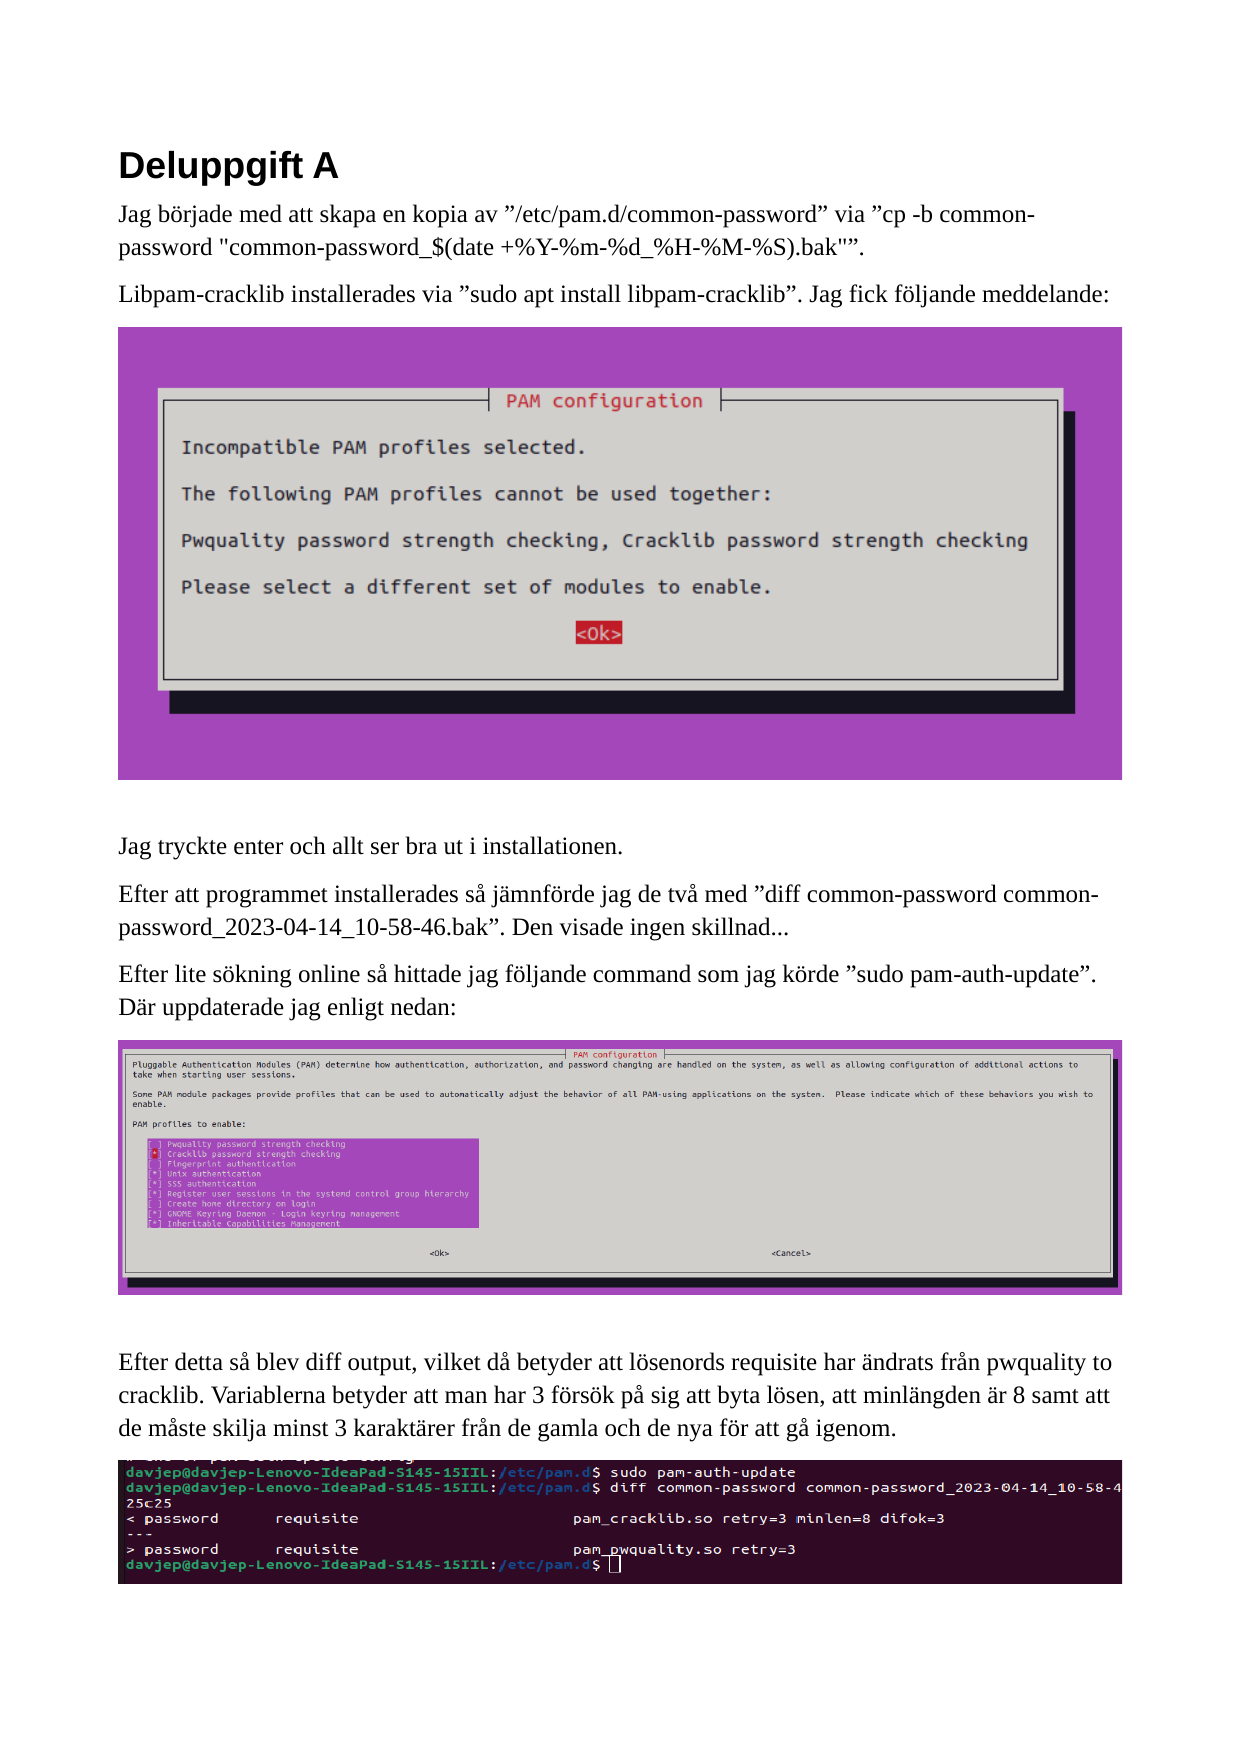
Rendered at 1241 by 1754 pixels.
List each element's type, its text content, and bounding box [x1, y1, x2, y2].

text Efter detta så blev diff output, vilket då betyder att lösenords requisite har ändrats från pwquality to cracklib. Variablerna betyder att man har 3 försök på sig att byta lösen, att minlängden är 8 samt att de måste skilja minst 3 karaktärer från de gamla och de nya för att gå igenom. [118, 1347, 1122, 1442]
picture [118, 1460, 1123, 1584]
text Efter lite sökning online så hittade jag följande command som jag körde ”sudo pam-auth-update”. Där uppdaterade jag enligt nedan: [118, 959, 1122, 1021]
text Jag började med att skapa en kopia av ”/etc/pam.d/common-password” via ”cp -b common-password "common-password_$(date +%Y-%m-%d_%H-%M-%S).bak"”. [118, 199, 1122, 261]
text Efter att programmet installerades så jämnförde jag de två med ”diff common-password common-password_2023-04-14_10-58-46.bak”. Den visade ingen skillnad... [118, 879, 1122, 941]
picture [118, 1040, 1123, 1295]
text Libpam-cracklib installerades via ”sudo apt install libpam-cracklib”. Jag fick följande meddelande: [118, 279, 1122, 308]
subtitle Deluppgift A [118, 143, 1122, 186]
text Jag tryckte enter och allt ser bra ut i installationen. [118, 831, 1122, 860]
picture [118, 327, 1123, 780]
